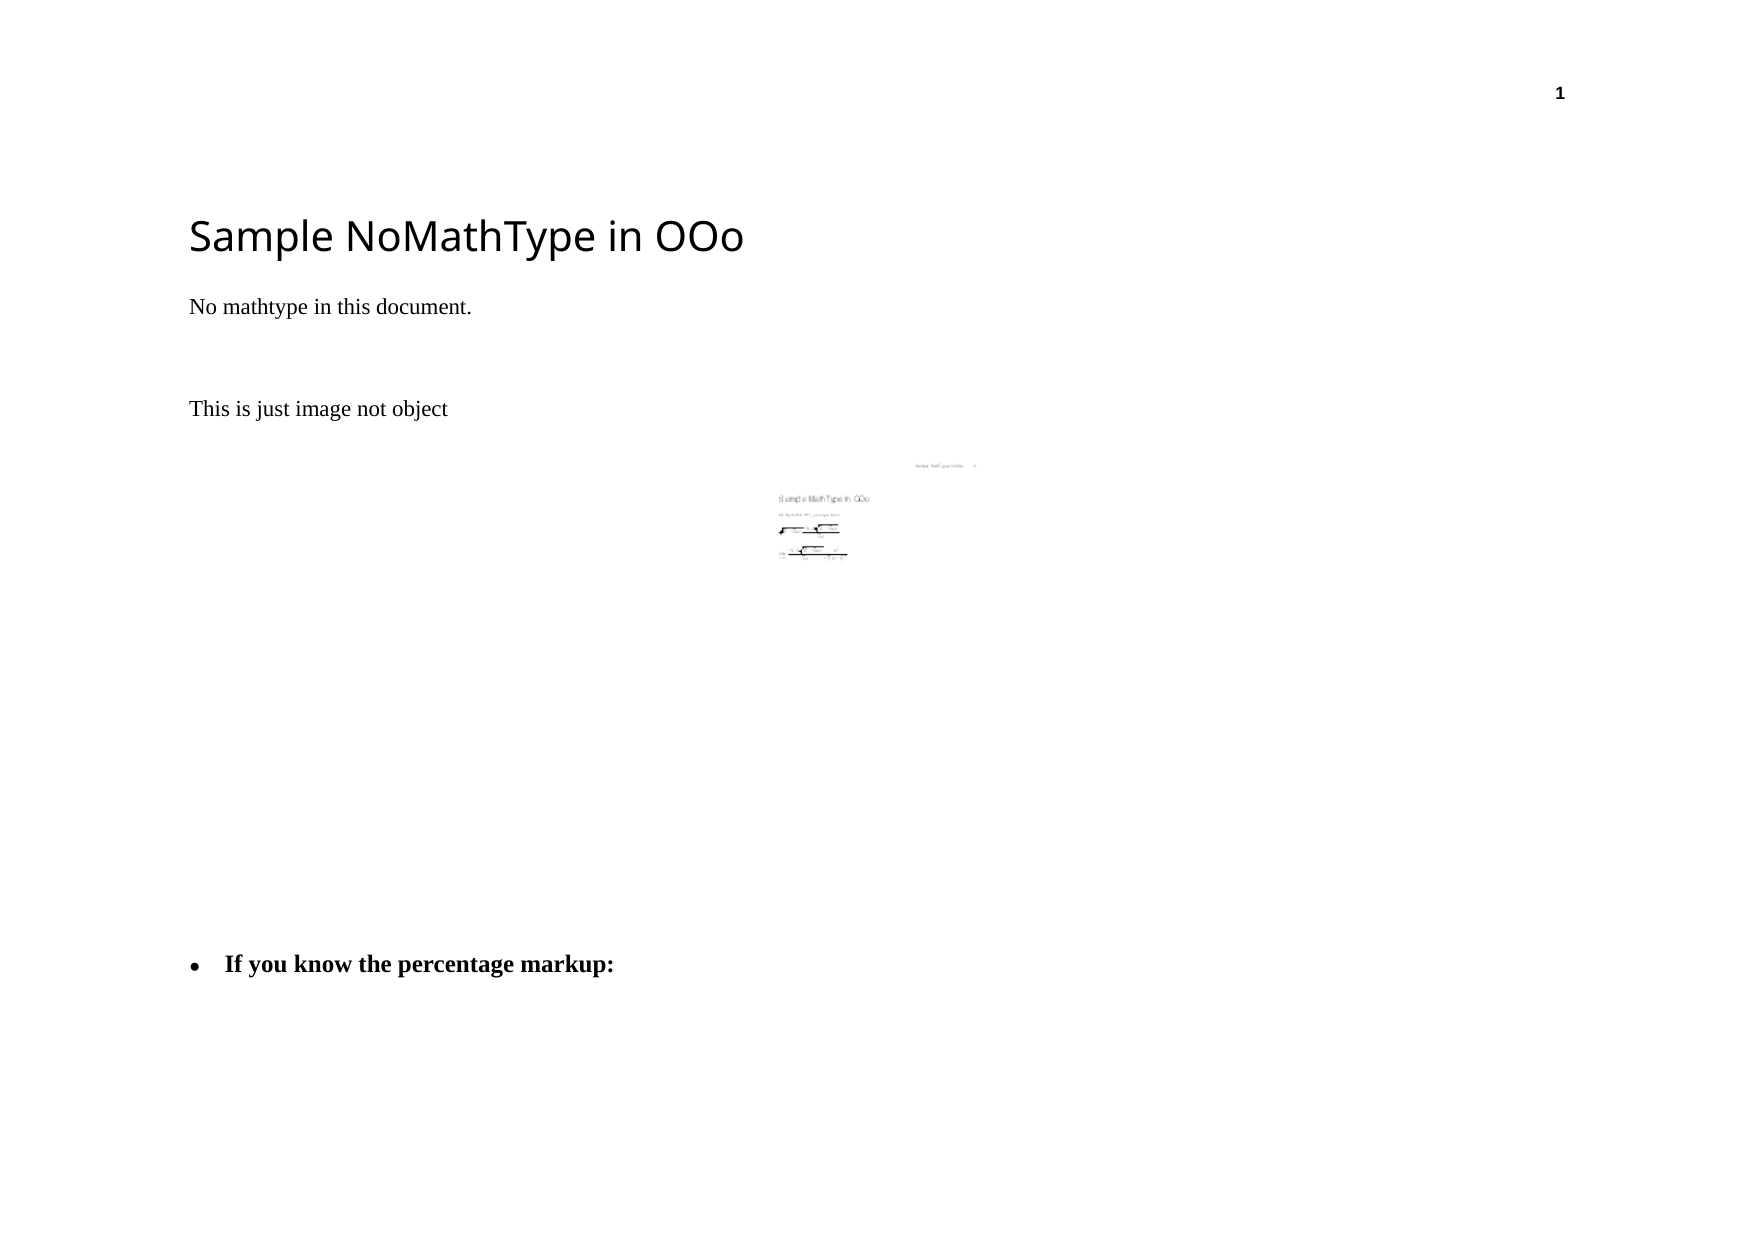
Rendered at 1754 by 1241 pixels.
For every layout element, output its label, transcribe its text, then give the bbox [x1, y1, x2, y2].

picture [735, 446, 1019, 847]
title Sample NoMathType in OOo [189, 207, 1565, 263]
text This is just image not object [189, 395, 1565, 422]
list If you know the percentage markup: [189, 949, 1565, 977]
text No mathtype in this document. [189, 293, 1565, 319]
